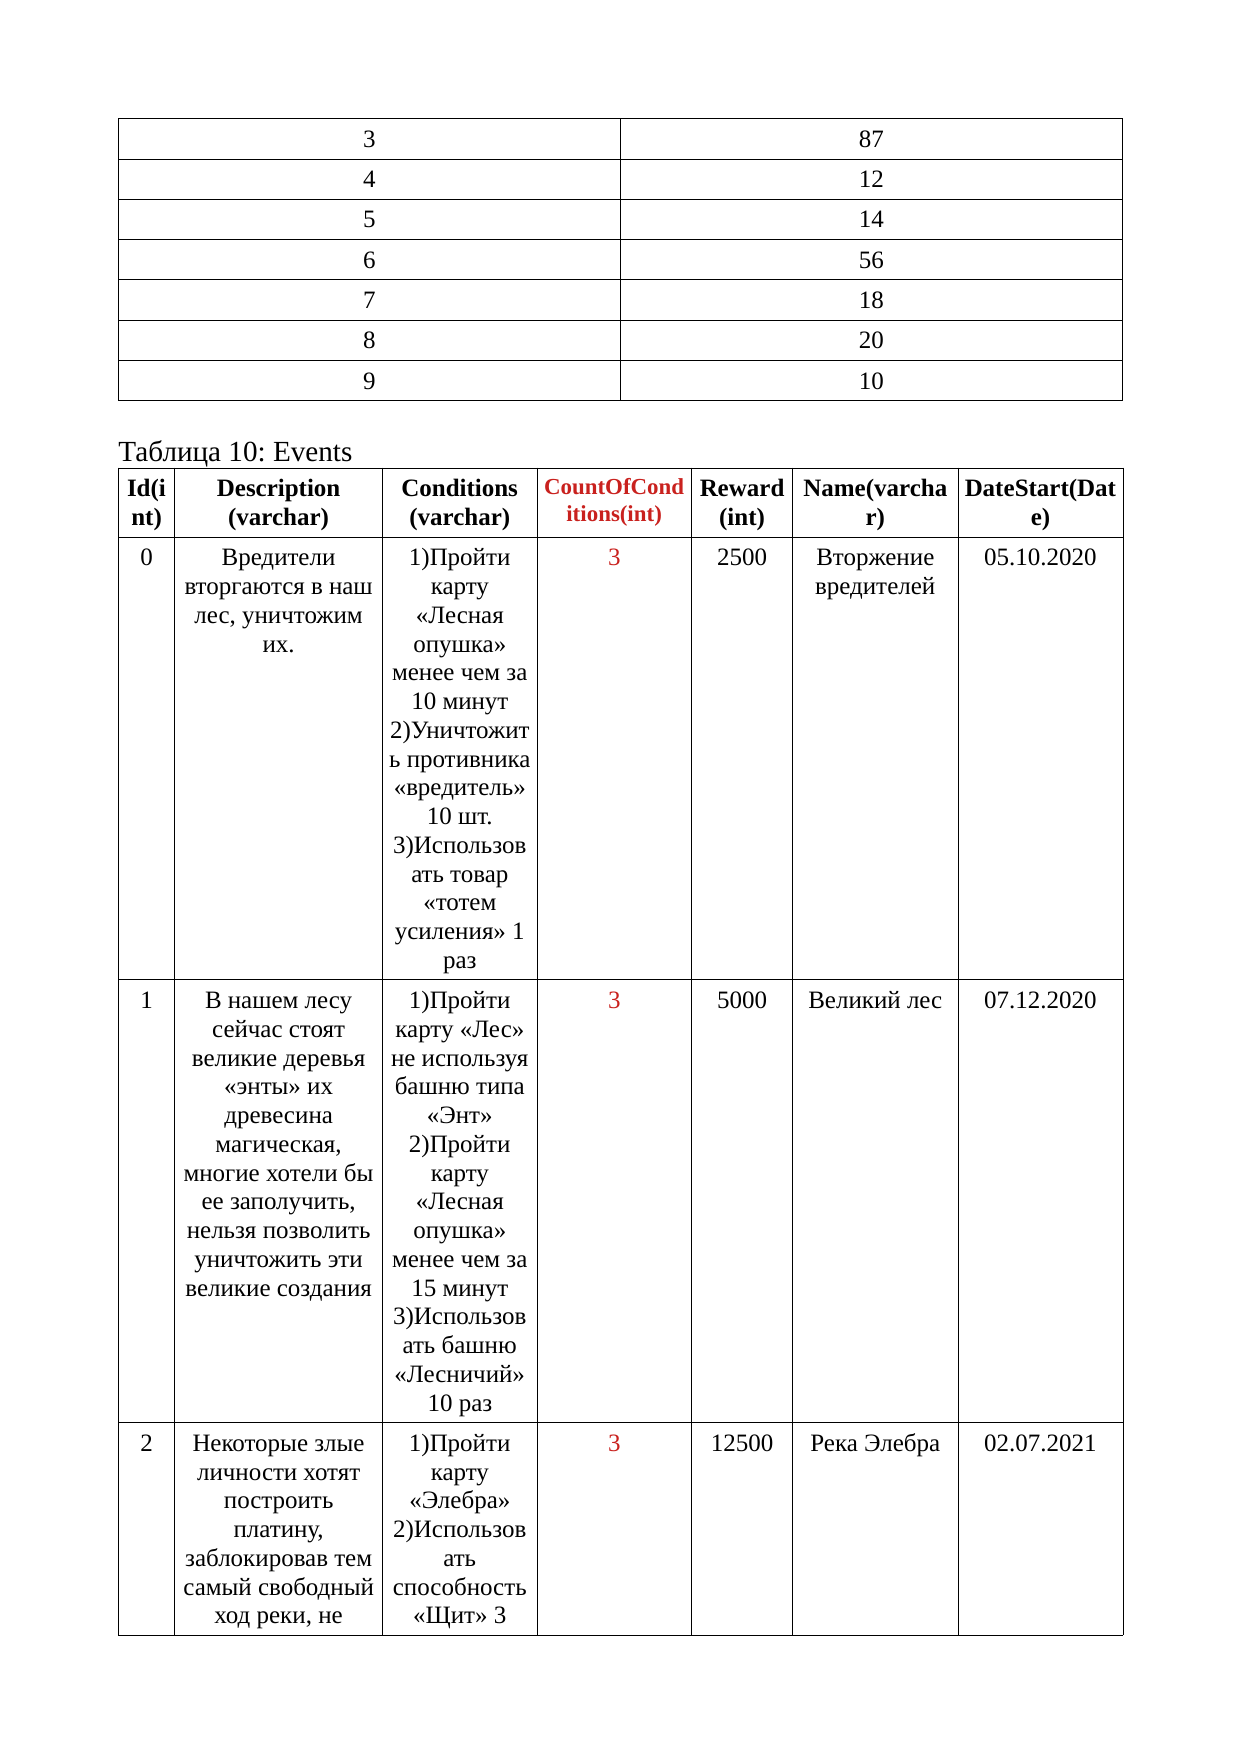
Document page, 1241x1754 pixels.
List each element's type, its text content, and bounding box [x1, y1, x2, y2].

table_header Description (varchar) [175, 469, 382, 537]
table_cell 1 [119, 980, 174, 1422]
table_cell 8 [119, 321, 620, 360]
table_cell Река Элебра [793, 1423, 958, 1635]
table_cell 12500 [692, 1423, 792, 1635]
table_header Reward (int) [692, 469, 792, 537]
table_cell В нашем лесу сейчас стоят великие деревья «энты» их древесина магическая, многие хотели бы ее заполучить, нельзя позволить уничтожить эти великие создания [175, 980, 382, 1422]
table_cell 1)Пройти карту «Элебра» 2)Использовать способность «Щит» 3 [383, 1423, 537, 1635]
table_cell 4 [119, 160, 620, 199]
text Таблица 10: Events [118, 434, 1122, 467]
table_cell 2 [119, 1423, 174, 1635]
table_cell 5000 [692, 980, 792, 1422]
table_cell 6 [119, 240, 620, 279]
table_cell Великий лес [793, 980, 958, 1422]
table_header Name(varchar) [793, 469, 958, 537]
table_cell 3 [538, 980, 691, 1422]
table_cell 0 [119, 538, 174, 979]
table_cell 2500 [692, 538, 792, 979]
table_cell 3 [538, 1423, 691, 1635]
table_cell 1)Пройти карту «Лес» не используя башню типа «Энт» 2)Пройти карту «Лесная опушка» менее чем за 15 минут 3)Использовать башню «Лесничий» 10 раз [383, 980, 537, 1422]
table_cell 10 [621, 361, 1122, 400]
table_cell 12 [621, 160, 1122, 199]
table_cell 18 [621, 280, 1122, 320]
table_cell 9 [119, 361, 620, 400]
table_cell 3 [119, 119, 620, 158]
table_cell 3 [538, 538, 691, 979]
table_cell 02.07.2021 [959, 1423, 1123, 1635]
table_cell Некоторые злые личности хотят построить платину, заблокировав тем самый свободный ход реки, не [175, 1423, 382, 1635]
table_cell Вторжение вредителей [793, 538, 958, 979]
table_header Id(int) [119, 469, 174, 537]
table_header CountOfConditions(int) [538, 469, 691, 537]
table_cell 87 [621, 119, 1122, 158]
table_cell 20 [621, 321, 1122, 360]
table_cell Вредители вторгаются в наш лес, уничтожим их. [175, 538, 382, 979]
table_cell 07.12.2020 [959, 980, 1123, 1422]
table_cell 1)Пройти карту «Лесная опушка» менее чем за 10 минут 2)Уничтожить противника «вредитель» 10 шт. 3)Использовать товар «тотем усиления» 1 раз [383, 538, 537, 979]
table_cell 5 [119, 200, 620, 239]
table_cell 05.10.2020 [959, 538, 1123, 979]
table_header DateStart(Date) [959, 469, 1123, 537]
table_header Conditions (varchar) [383, 469, 537, 537]
table_cell 7 [119, 280, 620, 320]
table_cell 14 [621, 200, 1122, 239]
table_cell 56 [621, 240, 1122, 279]
